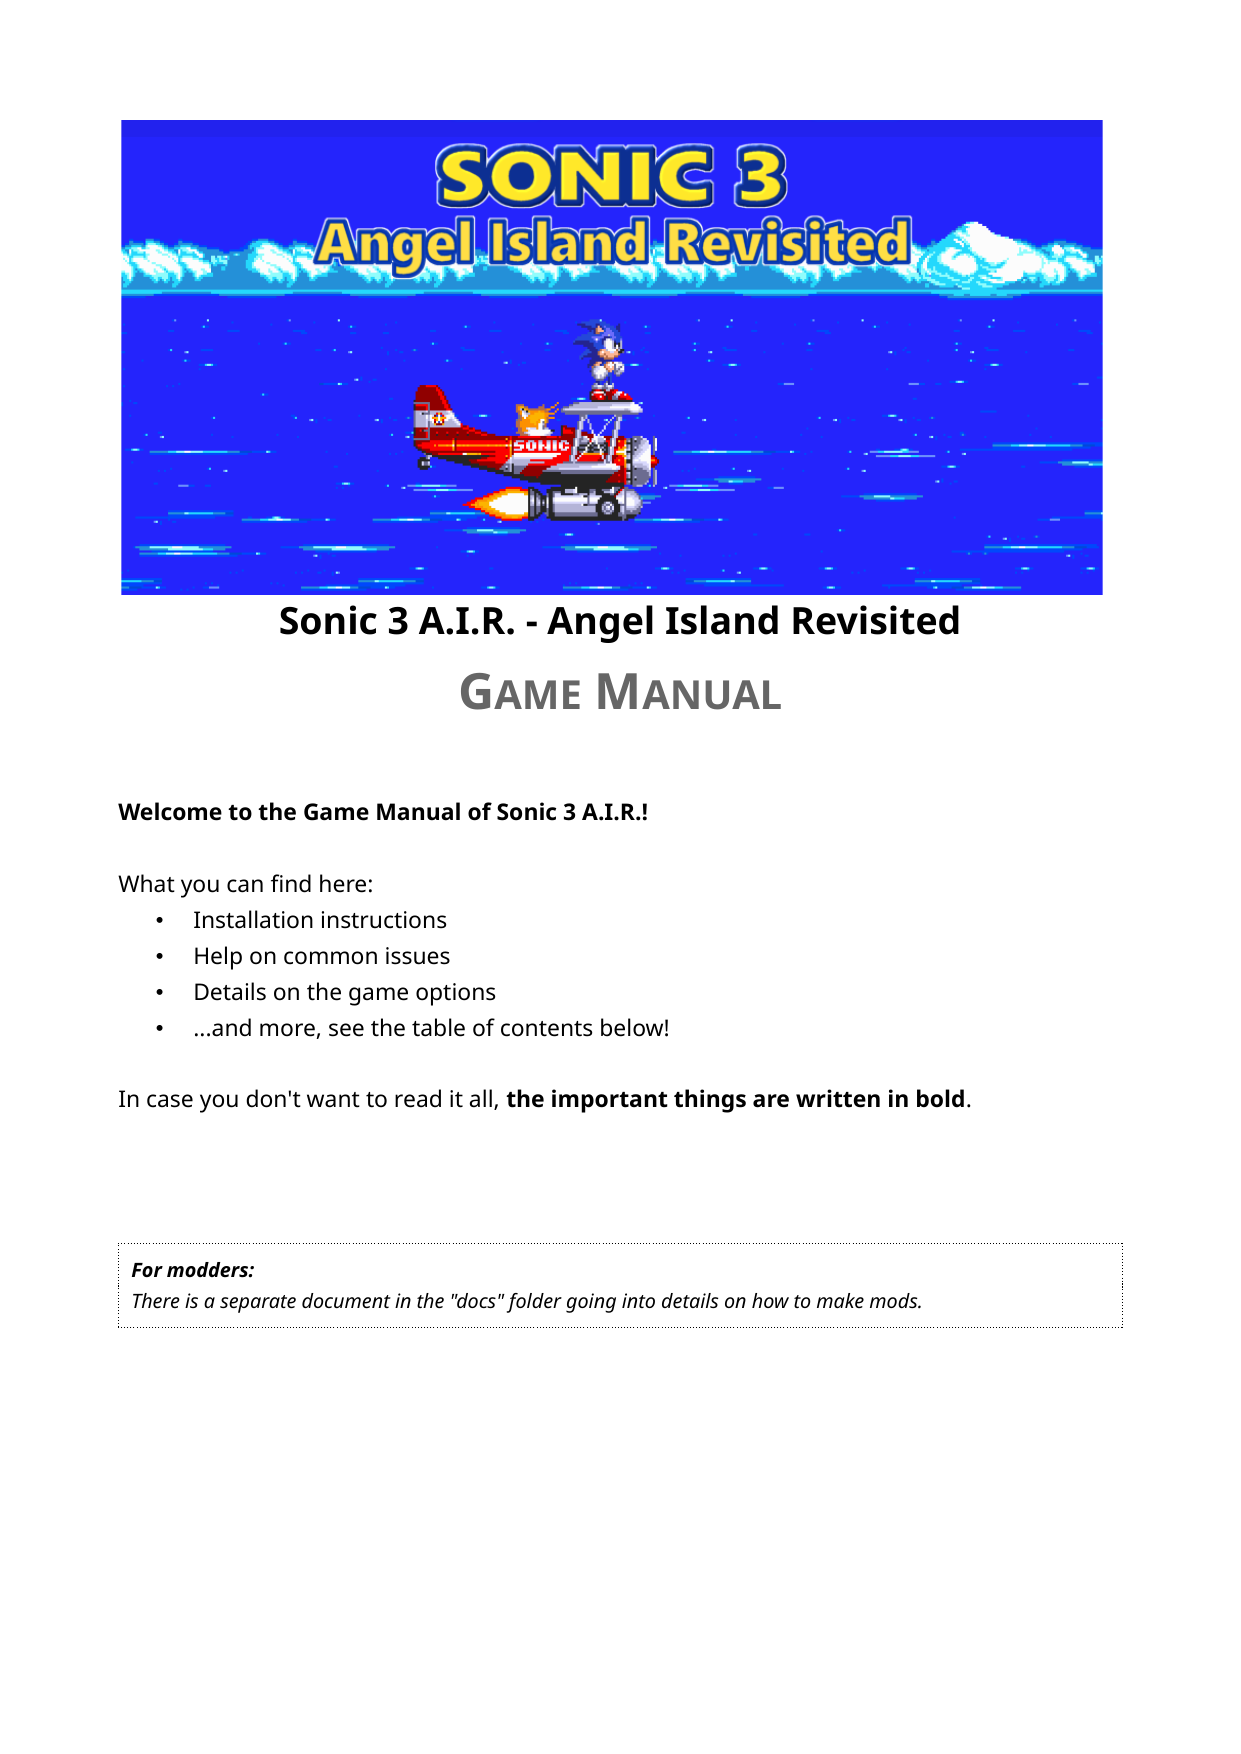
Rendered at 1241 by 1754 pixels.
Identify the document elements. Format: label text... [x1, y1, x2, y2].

text There is a separate document in the "docs" folder going into details on how to make mods. [118, 1274, 1122, 1327]
text For modders: [118, 1243, 1122, 1274]
list Help on common issues [156, 940, 1122, 971]
text Sonic 3 A.I.R. - Angel Island Revisited Game Manual [118, 484, 1122, 724]
text What you can find here: [118, 868, 1122, 899]
list Installation instructions [156, 904, 1122, 935]
text Welcome to the Game Manual of Sonic 3 A.I.R.! [118, 796, 1122, 827]
text In case you don't want to read it all, the important things are written in bold. [118, 1083, 1122, 1115]
list ...and more, see the table of contents below! [156, 1012, 1122, 1043]
list Details on the game options [156, 976, 1122, 1007]
picture [121, 120, 1103, 595]
